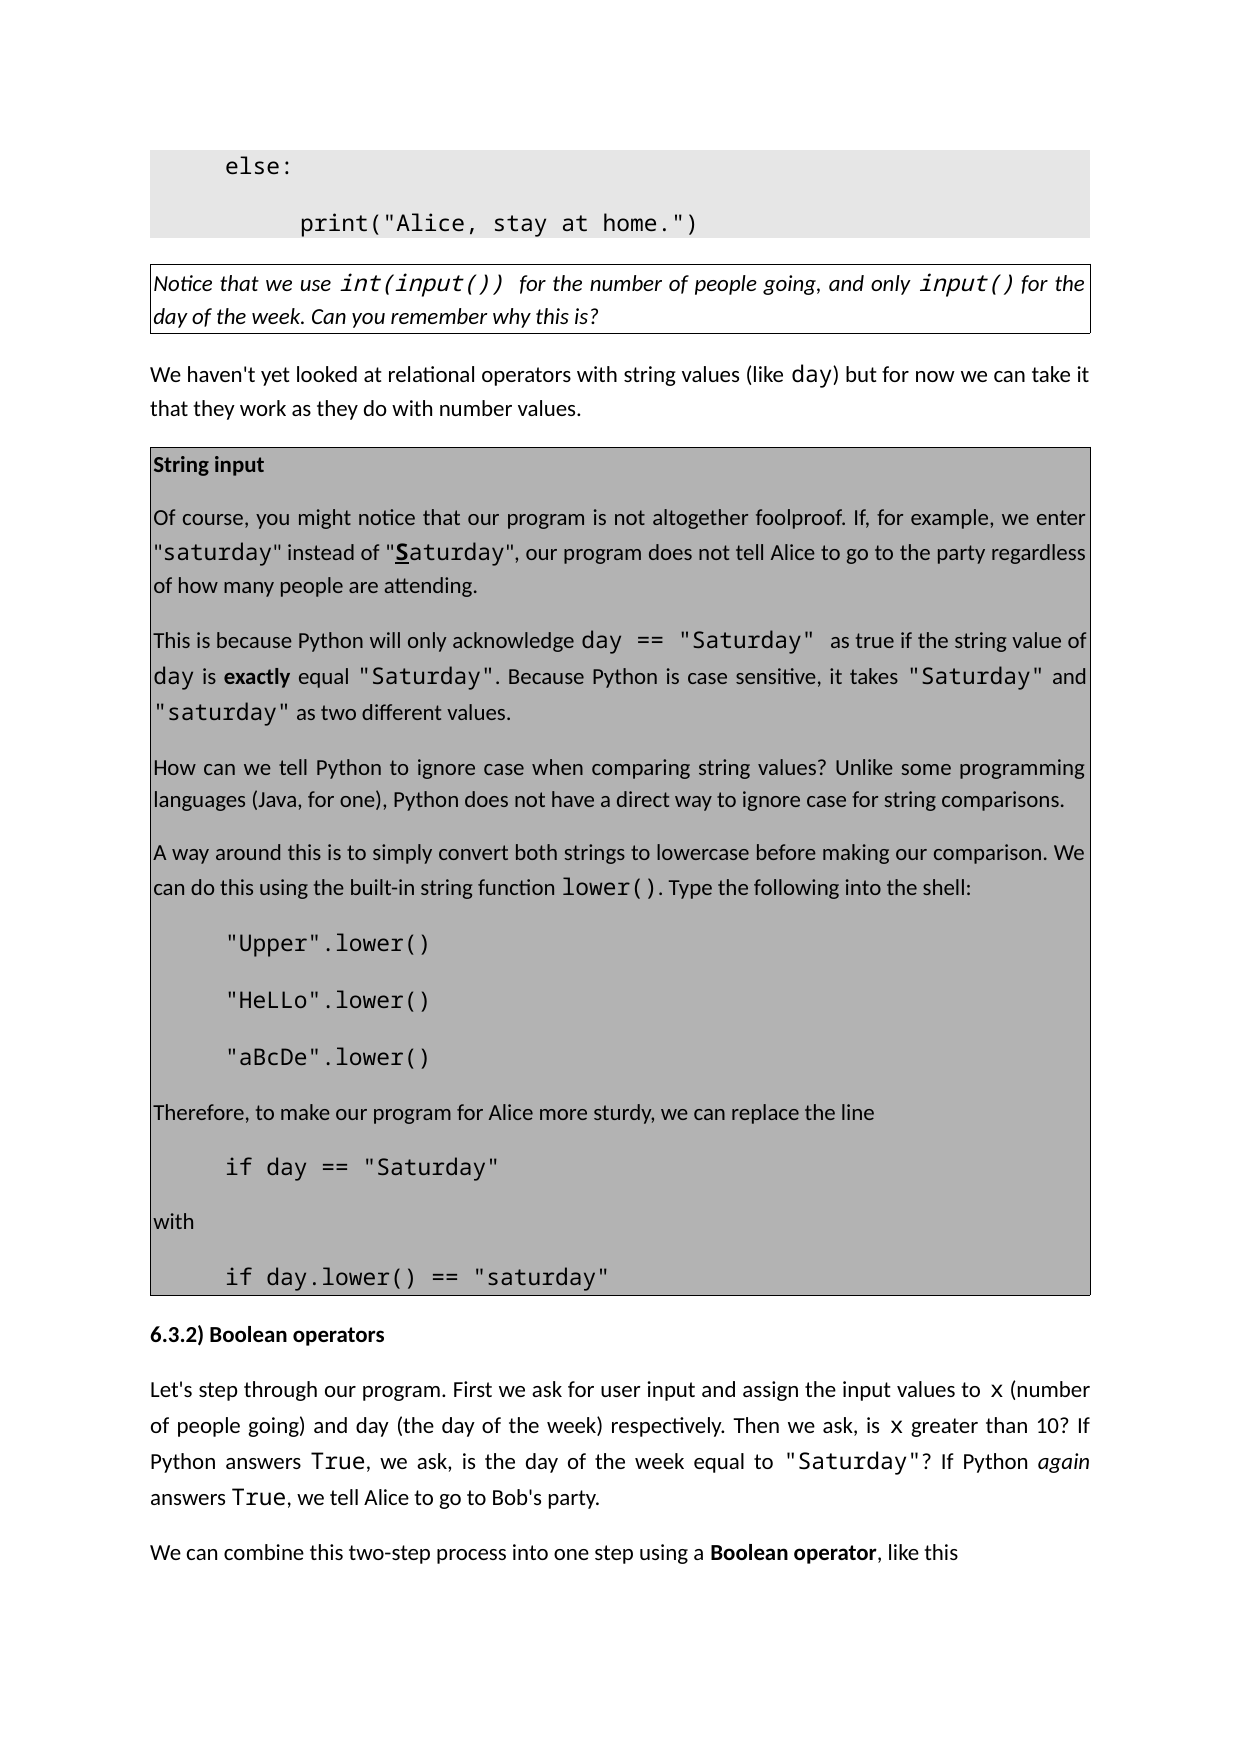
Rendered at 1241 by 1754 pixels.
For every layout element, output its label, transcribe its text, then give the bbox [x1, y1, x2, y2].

text else: [150, 150, 1090, 181]
text print("Alice, stay at home.") [150, 207, 1090, 238]
text "aBcDe".lower() [151, 1038, 1090, 1072]
text We can combine this two-step process into one step using a Boolean operator, like this [150, 1538, 1090, 1566]
text Let's step through our program. First we ask for user input and assign the input values to x (number of people going) and day (the day of the week) respectively. Then we ask, is x greater than 10? If Python answers True, we ask, is the day of the week equal to "Saturday"? If Python again answers True, we tell Alice to go to Bob's party. [150, 1373, 1090, 1512]
text How can we tell Python to ignore case when comparing string values? Unlike some programming languages (Java, for one), Python does not have a direct way to ignore case for string comparisons. [151, 749, 1090, 813]
text Notice that we use int(input()) for the number of people going, and only input() for the day of the week. Can you remember why this is? [151, 265, 1090, 333]
text A way around this is to simply convert both strings to lowercase before making our comparison. We can do this using the built-in string function lower(). Type the following into the shell: [151, 835, 1090, 902]
text Therefore, to make our program for Alice more sturdy, we can replace the line [151, 1094, 1090, 1126]
text if day == "Saturday" [151, 1147, 1090, 1182]
text with [151, 1204, 1090, 1235]
text This is because Python will only acknowledge day == "Saturday" as true if the string value of day is exactly equal "Saturday". Because Python is case sensitive, it takes "Saturday" and "saturday" as two different values. [151, 621, 1090, 727]
text 6.3.2) Boolean operators [150, 1320, 1090, 1348]
text String input [151, 448, 1090, 478]
text "HeLLo".lower() [151, 981, 1090, 1015]
text "Upper".lower() [151, 924, 1090, 958]
text We haven't yet looked at relational operators with string values (like day) but for now we can take it that they work as they do with number values. [150, 358, 1090, 422]
text Of course, you might notice that our program is not altogether foolproof. If, for example, we enter "saturday" instead of "Saturday", our program does not tell Alice to go to the party regardless of how many people are attending. [151, 500, 1090, 599]
text if day.lower() == "saturday" [151, 1257, 1090, 1295]
